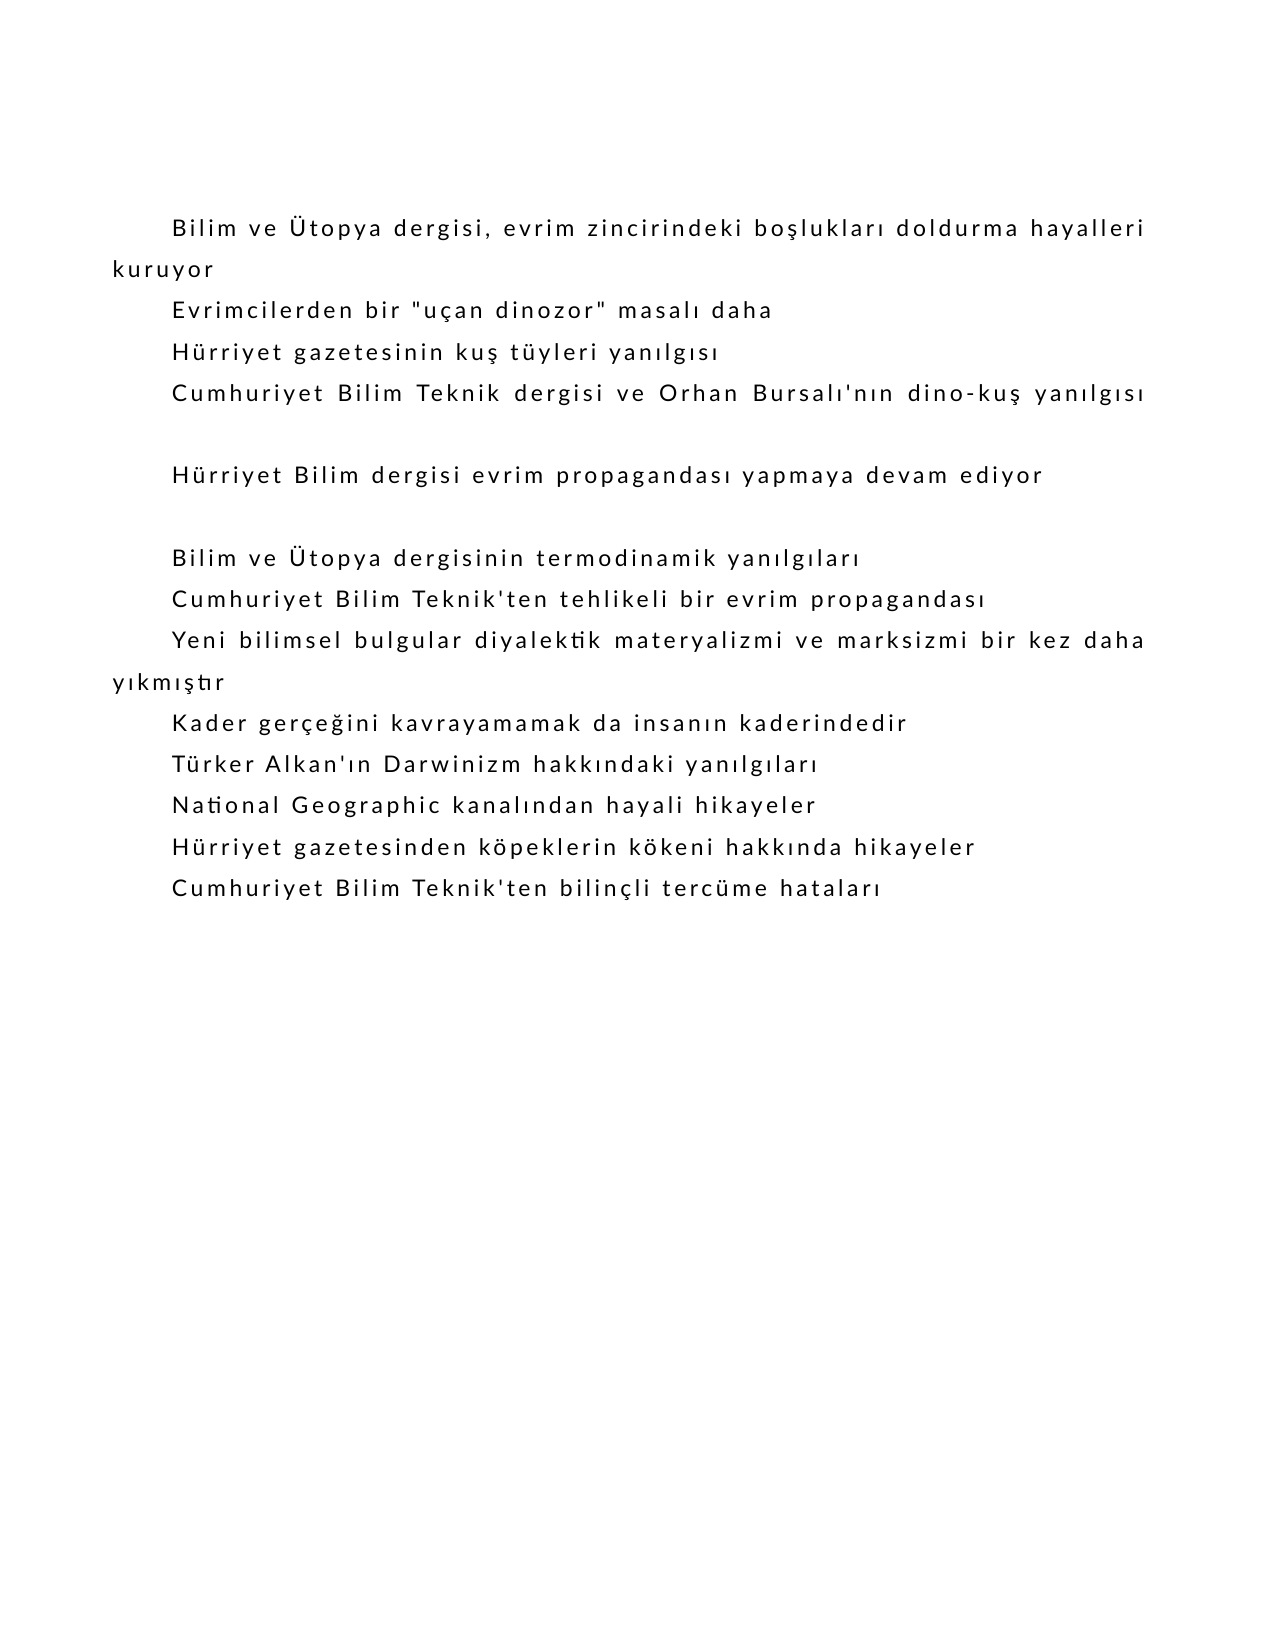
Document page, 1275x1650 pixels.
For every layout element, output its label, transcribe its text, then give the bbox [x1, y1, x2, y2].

text Yeni bilimsel bulgular diyalektik materyalizmi ve marksizmi bir kez daha yıkmıştır [112, 626, 1145, 695]
text Hürriyet Bilim dergisi evrim propagandası yapmaya devam ediyor [112, 461, 1145, 530]
text Hürriyet gazetesinden köpeklerin kökeni hakkında hikayeler [112, 832, 1145, 860]
text Bilim ve Ütopya dergisi, evrim zincirindeki boşlukları doldurma hayalleri kuruyor [112, 213, 1145, 282]
text Türker Alkan'ın Darwinizm hakkındaki yanılgıları [112, 750, 1145, 777]
text Hürriyet gazetesinin kuş tüyleri yanılgısı [112, 337, 1145, 365]
text National Geographic kanalından hayali hikayeler [112, 791, 1145, 818]
text Evrimcilerden bir "uçan dinozor" masalı daha [112, 296, 1145, 323]
text Cumhuriyet Bilim Teknik'ten bilinçli tercüme hataları [112, 873, 1145, 901]
text Cumhuriyet Bilim Teknik'ten tehlikeli bir evrim propagandası [112, 585, 1145, 612]
text Kader gerçeğini kavrayamamak da insanın kaderindedir [112, 708, 1145, 736]
text Cumhuriyet Bilim Teknik dergisi ve Orhan Bursalı'nın dino-kuş yanılgısı [112, 378, 1145, 447]
text Bilim ve Ütopya dergisinin termodinamik yanılgıları [112, 543, 1145, 571]
